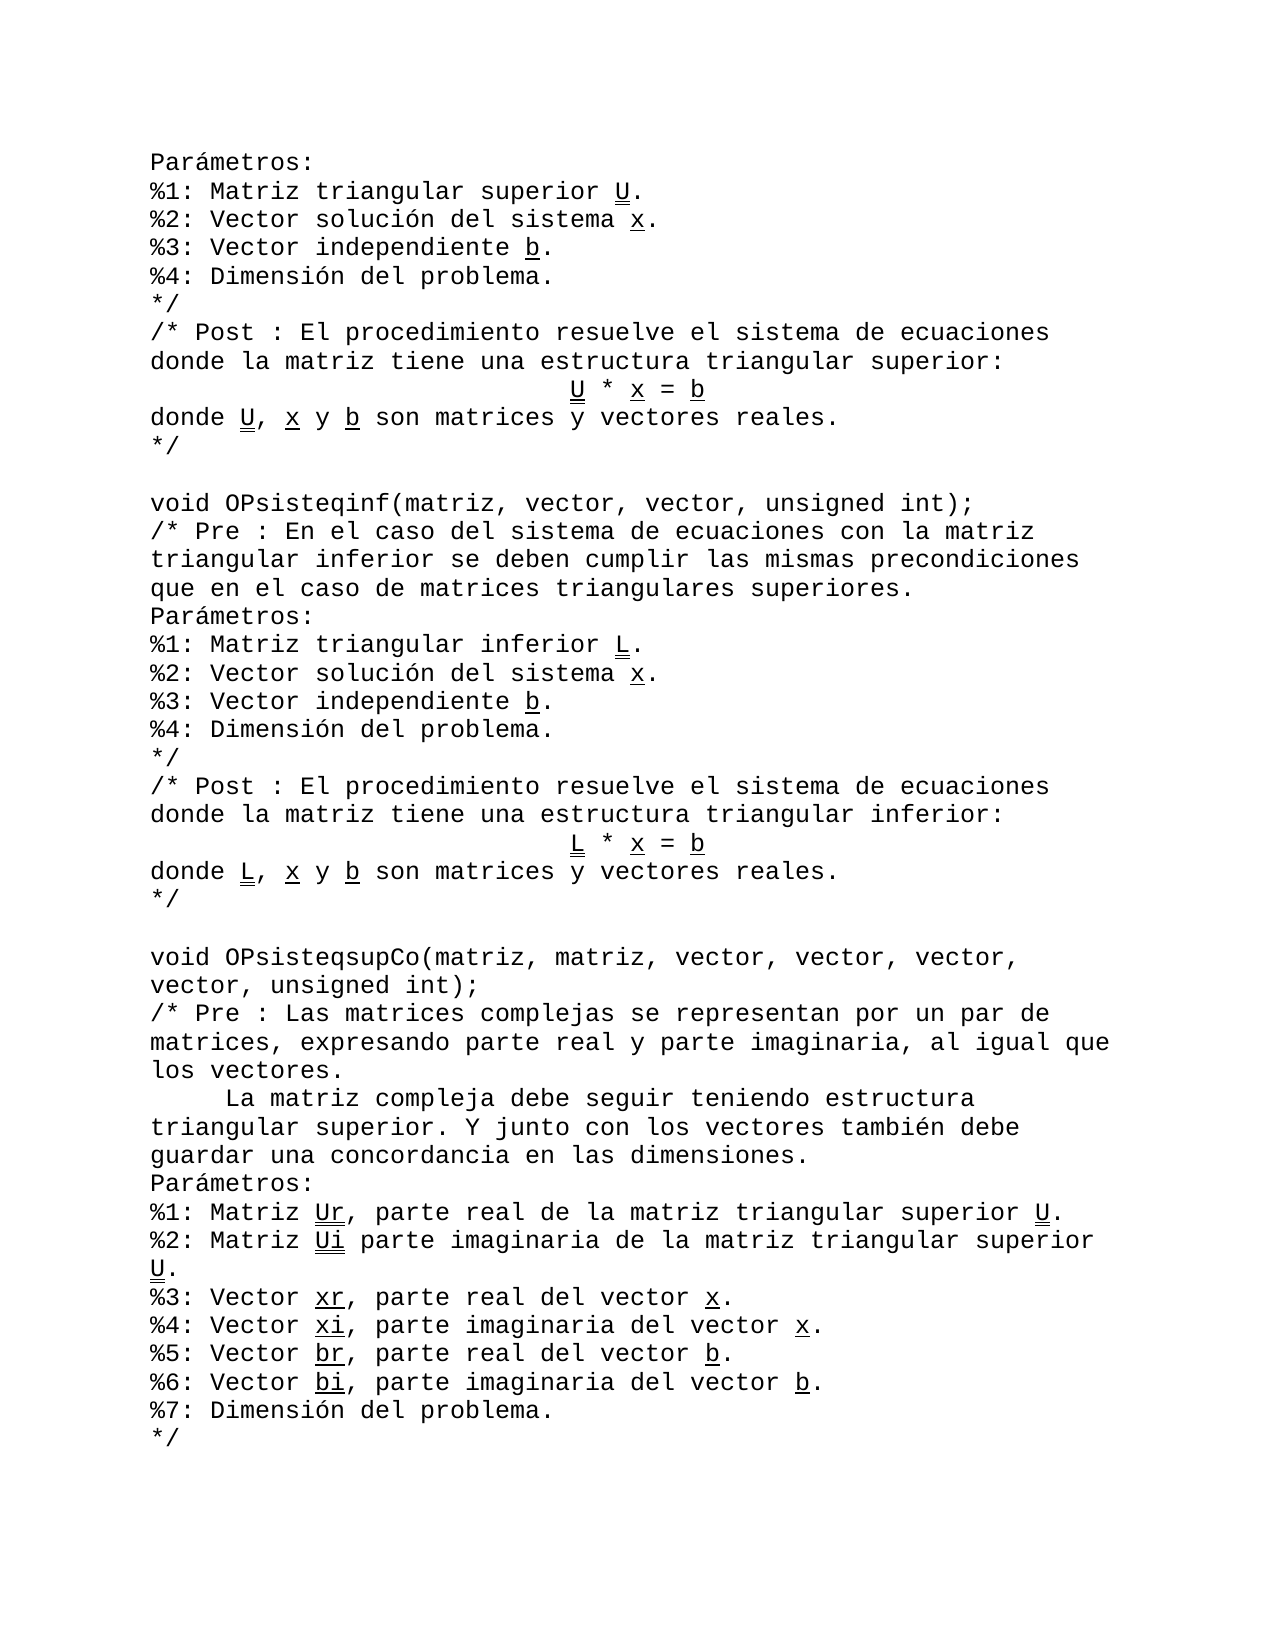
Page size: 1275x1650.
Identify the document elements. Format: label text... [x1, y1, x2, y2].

text Parámetros: [150, 1171, 1125, 1199]
text U * x = b [150, 377, 1125, 405]
text %4: Dimensión del problema. [150, 263, 1125, 292]
text /* Post : El procedimiento resuelve el sistema de ecuaciones donde la matriz tiene una estructura triangular superior: [150, 320, 1125, 377]
text %7: Dimensión del problema. [150, 1397, 1125, 1426]
text %3: Vector independiente b. [150, 689, 1125, 717]
text %4: Dimensión del problema. [150, 717, 1125, 745]
text */ [150, 887, 1125, 915]
text %2: Matriz Ui parte imaginaria de la matriz triangular superior U. [150, 1227, 1125, 1284]
text %5: Vector br, parte real del vector b. [150, 1341, 1125, 1369]
text */ [150, 433, 1125, 462]
text /* Post : El procedimiento resuelve el sistema de ecuaciones donde la matriz tiene una estructura triangular inferior: [150, 774, 1125, 830]
text %1: Matriz triangular superior U. [150, 178, 1125, 207]
text %4: Vector xi, parte imaginaria del vector x. [150, 1312, 1125, 1341]
text L * x = b [150, 830, 1125, 859]
text %2: Vector solución del sistema x. [150, 207, 1125, 235]
text La matriz compleja debe seguir teniendo estructura triangular superior. Y junto con los vectores también debe guardar una concordancia en las dimensiones. [150, 1086, 1125, 1171]
text %3: Vector independiente b. [150, 235, 1125, 263]
text /* Pre : Las matrices complejas se representan por un par de matrices, expresando parte real y parte imaginaria, al igual que los vectores. [150, 1001, 1125, 1086]
text donde L, x y b son matrices y vectores reales. [150, 859, 1125, 887]
text */ [150, 745, 1125, 774]
text Parámetros: [150, 604, 1125, 632]
text */ [150, 292, 1125, 320]
text %1: Matriz Ur, parte real de la matriz triangular superior U. [150, 1199, 1125, 1227]
text */ [150, 1426, 1125, 1454]
text %3: Vector xr, parte real del vector x. [150, 1284, 1125, 1312]
text /* Pre : En el caso del sistema de ecuaciones con la matriz triangular inferior se deben cumplir las mismas precondiciones que en el caso de matrices triangulares superiores. [150, 519, 1125, 604]
text donde U, x y b son matrices y vectores reales. [150, 405, 1125, 433]
text %1: Matriz triangular inferior L. [150, 632, 1125, 660]
text %6: Vector bi, parte imaginaria del vector b. [150, 1369, 1125, 1397]
text %2: Vector solución del sistema x. [150, 660, 1125, 689]
text void OPsisteqinf(matriz, vector, vector, unsigned int); [150, 490, 1125, 519]
text Parámetros: [150, 150, 1125, 178]
text void OPsisteqsupCo(matriz, matriz, vector, vector, vector, vector, unsigned int); [150, 944, 1125, 1001]
